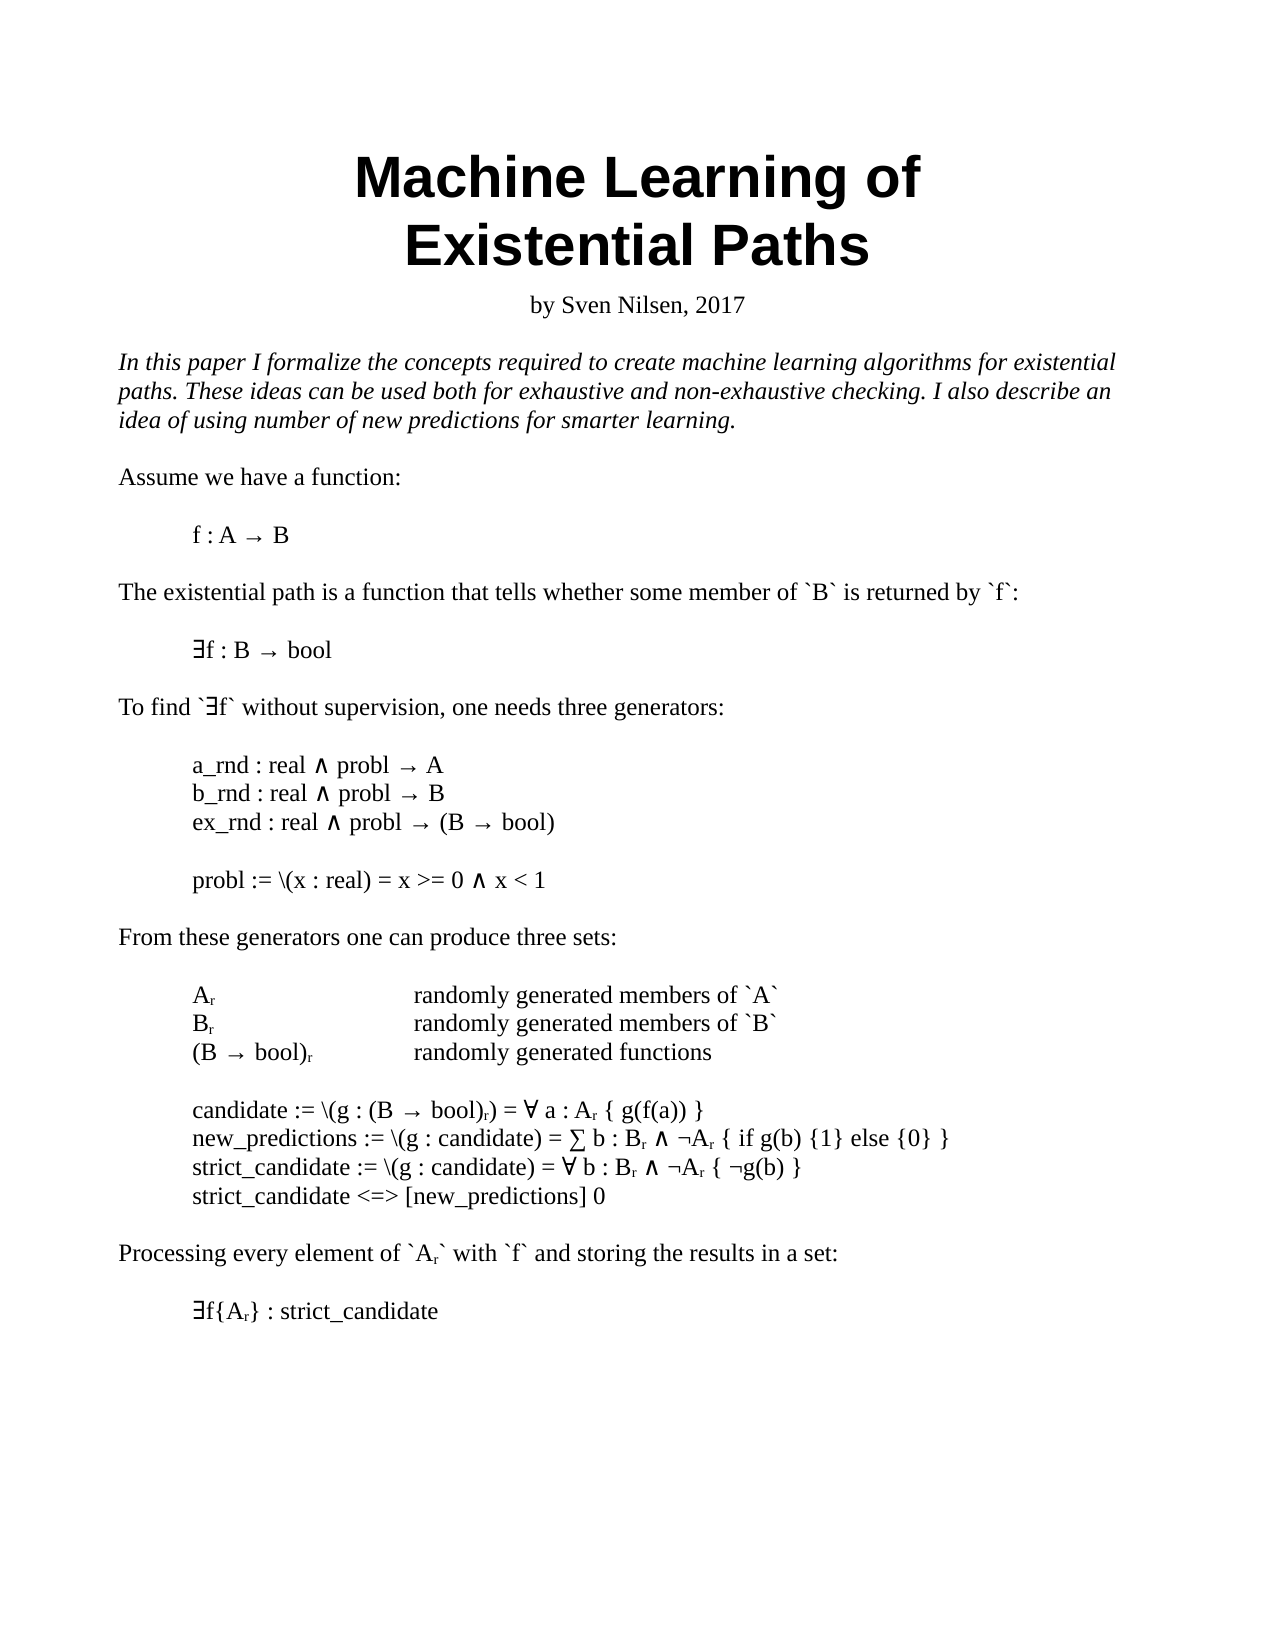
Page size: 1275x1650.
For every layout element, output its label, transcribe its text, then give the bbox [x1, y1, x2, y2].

text ∃f{Ar} : strict_candidate [118, 1296, 1157, 1325]
text strict_candidate <=> [new_predictions] 0 [118, 1181, 1157, 1210]
text Br randomly generated members of `B` [118, 1008, 1157, 1037]
text a_rnd : real ∧ probl → A [118, 750, 1157, 778]
text In this paper I formalize the concepts required to create machine learning algorithms for existential paths. These ideas can be used both for exhaustive and non-exhaustive checking. I also describe an idea of using number of new predictions for smarter learning. [118, 347, 1157, 433]
text probl := \(x : real) = x >= 0 ∧ x < 1 [118, 865, 1157, 893]
text by Sven Nilsen, 2017 [118, 290, 1157, 318]
text strict_candidate := \(g : candidate) = ∀ b : Br ∧ ¬Ar { ¬g(b) } [118, 1152, 1157, 1181]
text candidate := \(g : (B → bool)r) = ∀ a : Ar { g(f(a)) } [118, 1095, 1157, 1123]
text b_rnd : real ∧ probl → B [118, 778, 1157, 807]
text To find `∃f` without supervision, one needs three generators: [118, 692, 1157, 721]
text Ar randomly generated members of `A` [118, 980, 1157, 1008]
title Machine Learning of Existential Paths [118, 143, 1157, 277]
text ∃f : B → bool [118, 635, 1157, 663]
text f : A → B [118, 520, 1157, 548]
text new_predictions := \(g : candidate) = ∑ b : Br ∧ ¬Ar { if g(b) {1} else {0} } [118, 1123, 1157, 1152]
text (B → bool)r randomly generated functions [118, 1037, 1157, 1066]
text The existential path is a function that tells whether some member of `B` is returned by `f`: [118, 577, 1157, 606]
text ex_rnd : real ∧ probl → (B → bool) [118, 807, 1157, 836]
text From these generators one can produce three sets: [118, 922, 1157, 951]
text Processing every element of `Ar` with `f` and storing the results in a set: [118, 1238, 1157, 1267]
text Assume we have a function: [118, 462, 1157, 491]
